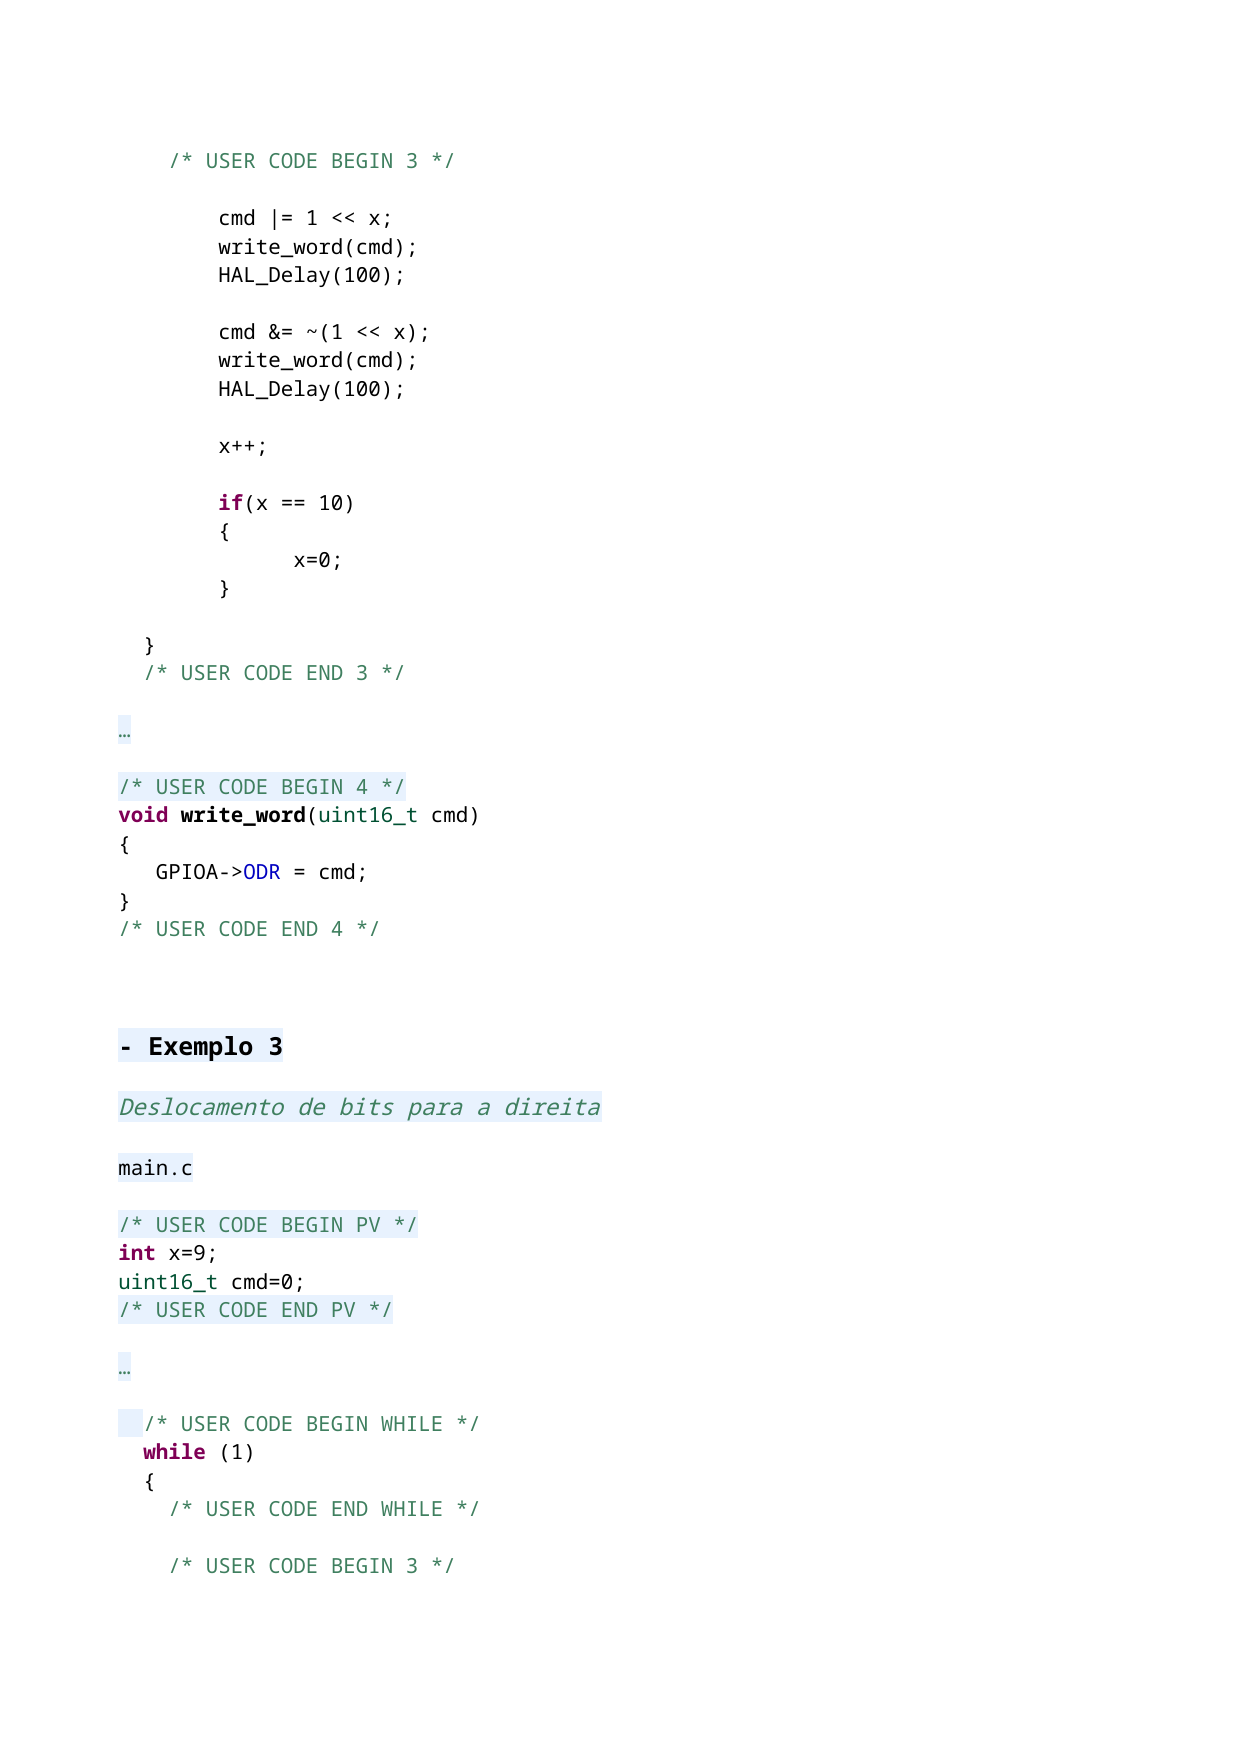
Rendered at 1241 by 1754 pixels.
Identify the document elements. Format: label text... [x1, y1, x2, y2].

text … [118, 1352, 1122, 1381]
text x++; [118, 431, 1122, 459]
text /* USER CODE END 3 */ [118, 658, 1122, 687]
text x=0; [118, 545, 1122, 573]
text if(x == 10) [118, 488, 1122, 516]
text } [118, 630, 1122, 658]
text { [118, 829, 1122, 857]
text /* USER CODE END PV */ [118, 1295, 1122, 1324]
text /* USER CODE BEGIN PV */ [118, 1210, 1122, 1238]
text /* USER CODE END 4 */ [118, 914, 1122, 943]
text write_word(cmd); [118, 232, 1122, 260]
text /* USER CODE BEGIN 3 */ [118, 147, 1122, 175]
text } [118, 573, 1122, 602]
text … [118, 715, 1122, 744]
text cmd &= ~(1 << x); [118, 317, 1122, 346]
text write_word(cmd); [118, 346, 1122, 374]
text /* USER CODE BEGIN 3 */ [118, 1551, 1122, 1580]
text { [118, 516, 1122, 545]
text HAL_Delay(100); [118, 374, 1122, 402]
text main.c [118, 1153, 1122, 1182]
text /* USER CODE BEGIN WHILE */ [118, 1409, 1122, 1437]
text GPIOA->ODR = cmd; [118, 857, 1122, 886]
text uint16_t cmd=0; [118, 1267, 1122, 1295]
text } [118, 886, 1122, 914]
text cmd |= 1 << x; [118, 203, 1122, 232]
text /* USER CODE BEGIN 4 */ [118, 772, 1122, 801]
text { [118, 1466, 1122, 1494]
text while (1) [118, 1437, 1122, 1466]
text Deslocamento de bits para a direita [118, 1091, 1122, 1122]
text int x=9; [118, 1238, 1122, 1267]
text /* USER CODE END WHILE */ [118, 1494, 1122, 1523]
text - Exemplo 3 [118, 1028, 1122, 1062]
text void write_word(uint16_t cmd) [118, 801, 1122, 829]
text HAL_Delay(100); [118, 260, 1122, 289]
